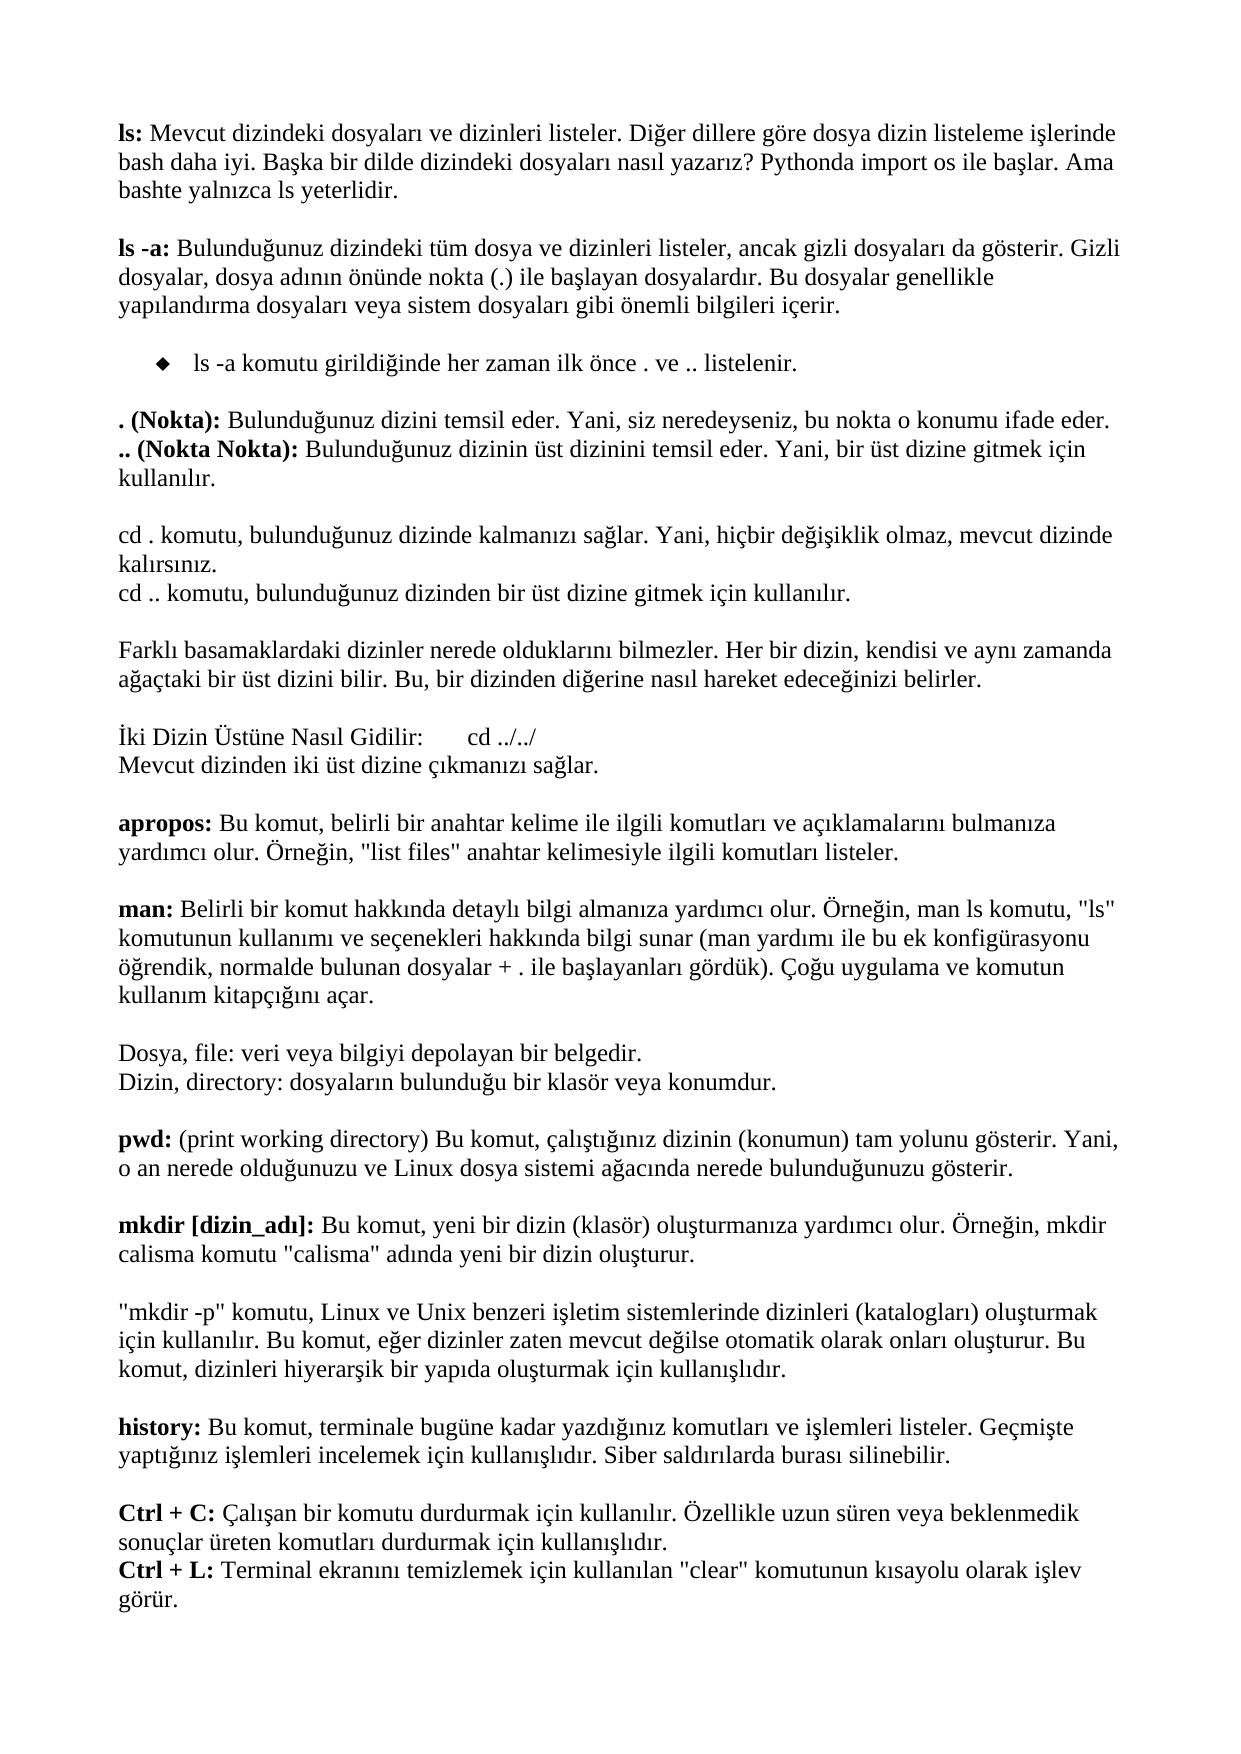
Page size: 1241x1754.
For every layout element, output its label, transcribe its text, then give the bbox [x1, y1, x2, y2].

text İki Dizin Üstüne Nasıl Gidilir: cd ../../ [118, 722, 1122, 751]
text man: Belirli bir komut hakkında detaylı bilgi almanıza yardımcı olur. Örneğin, man ls komutu, "ls" komutunun kullanımı ve seçenekleri hakkında bilgi sunar (man yardımı ile bu ek konfigürasyonu öğrendik, normalde bulunan dosyalar + . ile başlayanları gördük). Çoğu uygulama ve komutun kullanım kitapçığını açar. [118, 894, 1122, 1009]
text cd . komutu, bulunduğunuz dizinde kalmanızı sağlar. Yani, hiçbir değişiklik olmaz, mevcut dizinde kalırsınız. [118, 521, 1122, 578]
text Farklı basamaklardaki dizinler nerede olduklarını bilmezler. Her bir dizin, kendisi ve aynı zamanda ağaçtaki bir üst dizini bilir. Bu, bir dizinden diğerine nasıl hareket edeceğinizi belirler. [118, 636, 1122, 693]
text ls: Mevcut dizindeki dosyaları ve dizinleri listeler. Diğer dillere göre dosya dizin listeleme işlerinde bash daha iyi. Başka bir dilde dizindeki dosyaları nasıl yazarız? Pythonda import os ile başlar. Ama bashte yalnızca ls yeterlidir. [118, 118, 1122, 204]
text ls -a: Bulunduğunuz dizindeki tüm dosya ve dizinleri listeler, ancak gizli dosyaları da gösterir. Gizli dosyalar, dosya adının önünde nokta (.) ile başlayan dosyalardır. Bu dosyalar genellikle yapılandırma dosyaları veya sistem dosyaları gibi önemli bilgileri içerir. [118, 233, 1122, 319]
text "mkdir -p" komutu, Linux ve Unix benzeri işletim sistemlerinde dizinleri (katalogları) oluşturmak için kullanılır. Bu komut, eğer dizinler zaten mevcut değilse otomatik olarak onları oluşturur. Bu komut, dizinleri hiyerarşik bir yapıda oluşturmak için kullanışlıdır. [118, 1297, 1122, 1383]
text mkdir [dizin_adı]: Bu komut, yeni bir dizin (klasör) oluşturmanıza yardımcı olur. Örneğin, mkdir calisma komutu "calisma" adında yeni bir dizin oluşturur. [118, 1211, 1122, 1268]
text Dizin, directory: dosyaların bulunduğu bir klasör veya konumdur. [118, 1067, 1122, 1096]
text Mevcut dizinden iki üst dizine çıkmanızı sağlar. [118, 751, 1122, 779]
text Dosya, file: veri veya bilgiyi depolayan bir belgedir. [118, 1038, 1122, 1067]
text apropos: Bu komut, belirli bir anahtar kelime ile ilgili komutları ve açıklamalarını bulmanıza yardımcı olur. Örneğin, "list files" anahtar kelimesiyle ilgili komutları listeler. [118, 808, 1122, 866]
list ls -a komutu girildiğinde her zaman ilk önce . ve .. listelenir. [156, 348, 1122, 377]
text Ctrl + C: Çalışan bir komutu durdurmak için kullanılır. Özellikle uzun süren veya beklenmedik sonuçlar üreten komutları durdurmak için kullanışlıdır. [118, 1498, 1122, 1556]
text history: Bu komut, terminale bugüne kadar yazdığınız komutları ve işlemleri listeler. Geçmişte yaptığınız işlemleri incelemek için kullanışlıdır. Siber saldırılarda burası silinebilir. [118, 1412, 1122, 1469]
text .. (Nokta Nokta): Bulunduğunuz dizinin üst dizinini temsil eder. Yani, bir üst dizine gitmek için kullanılır. [118, 434, 1122, 492]
text Ctrl + L: Terminal ekranını temizlemek için kullanılan "clear" komutunun kısayolu olarak işlev görür. [118, 1556, 1122, 1613]
text pwd: (print working directory) Bu komut, çalıştığınız dizinin (konumun) tam yolunu gösterir. Yani, o an nerede olduğunuzu ve Linux dosya sistemi ağacında nerede bulunduğunuzu gösterir. [118, 1124, 1122, 1182]
text cd .. komutu, bulunduğunuz dizinden bir üst dizine gitmek için kullanılır. [118, 578, 1122, 607]
text . (Nokta): Bulunduğunuz dizini temsil eder. Yani, siz neredeyseniz, bu nokta o konumu ifade eder. [118, 406, 1122, 434]
